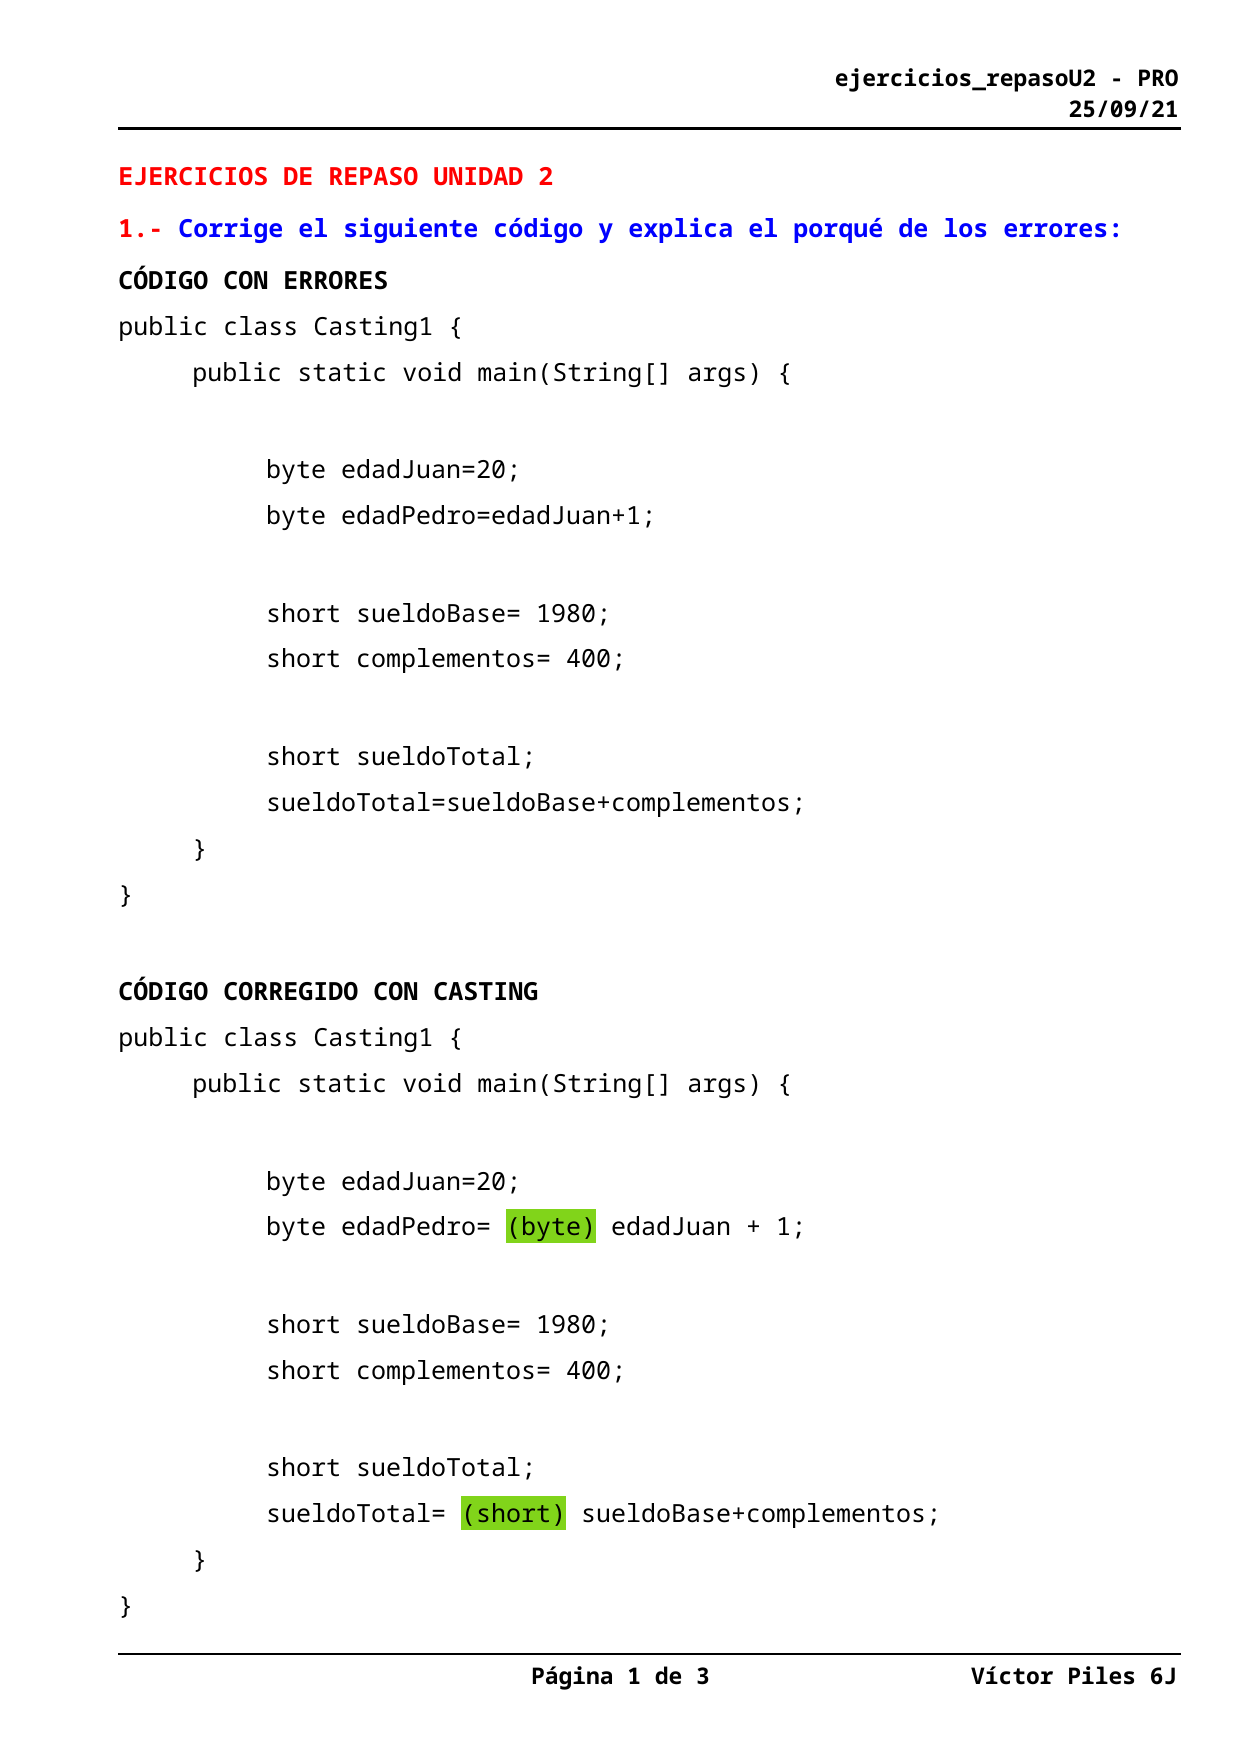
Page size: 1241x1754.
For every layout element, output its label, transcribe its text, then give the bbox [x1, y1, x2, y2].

text short sueldoTotal; [118, 739, 1181, 773]
text byte edadPedro= (byte) edadJuan + 1; [118, 1209, 1181, 1243]
text } [118, 1587, 1181, 1622]
text byte edadJuan=20; [118, 452, 1181, 486]
text short sueldoTotal; [118, 1450, 1181, 1484]
text public static void main(String[] args) { [118, 1066, 1181, 1099]
text short sueldoBase= 1980; [118, 1307, 1181, 1341]
text CÓDIGO CON ERRORES [118, 263, 1181, 297]
text } [118, 830, 1181, 864]
text public class Casting1 { [118, 1020, 1181, 1054]
text } [118, 876, 1181, 910]
text short complementos= 400; [118, 1352, 1181, 1386]
text 1.- Corrige el siguiente código y explica el porqué de los errores: [118, 211, 1181, 245]
text short complementos= 400; [118, 641, 1181, 675]
text byte edadPedro=edadJuan+1; [118, 498, 1181, 532]
text EJERCICIOS DE REPASO UNIDAD 2 [118, 159, 1181, 193]
text public static void main(String[] args) { [118, 354, 1181, 388]
text short sueldoBase= 1980; [118, 595, 1181, 629]
text CÓDIGO CORREGIDO CON CASTING [118, 974, 1181, 1008]
text sueldoTotal=sueldoBase+complementos; [118, 784, 1181, 819]
text sueldoTotal= (short) sueldoBase+complementos; [118, 1496, 1181, 1530]
text } [118, 1542, 1181, 1576]
text byte edadJuan=20; [118, 1163, 1181, 1197]
text public class Casting1 { [118, 308, 1181, 342]
